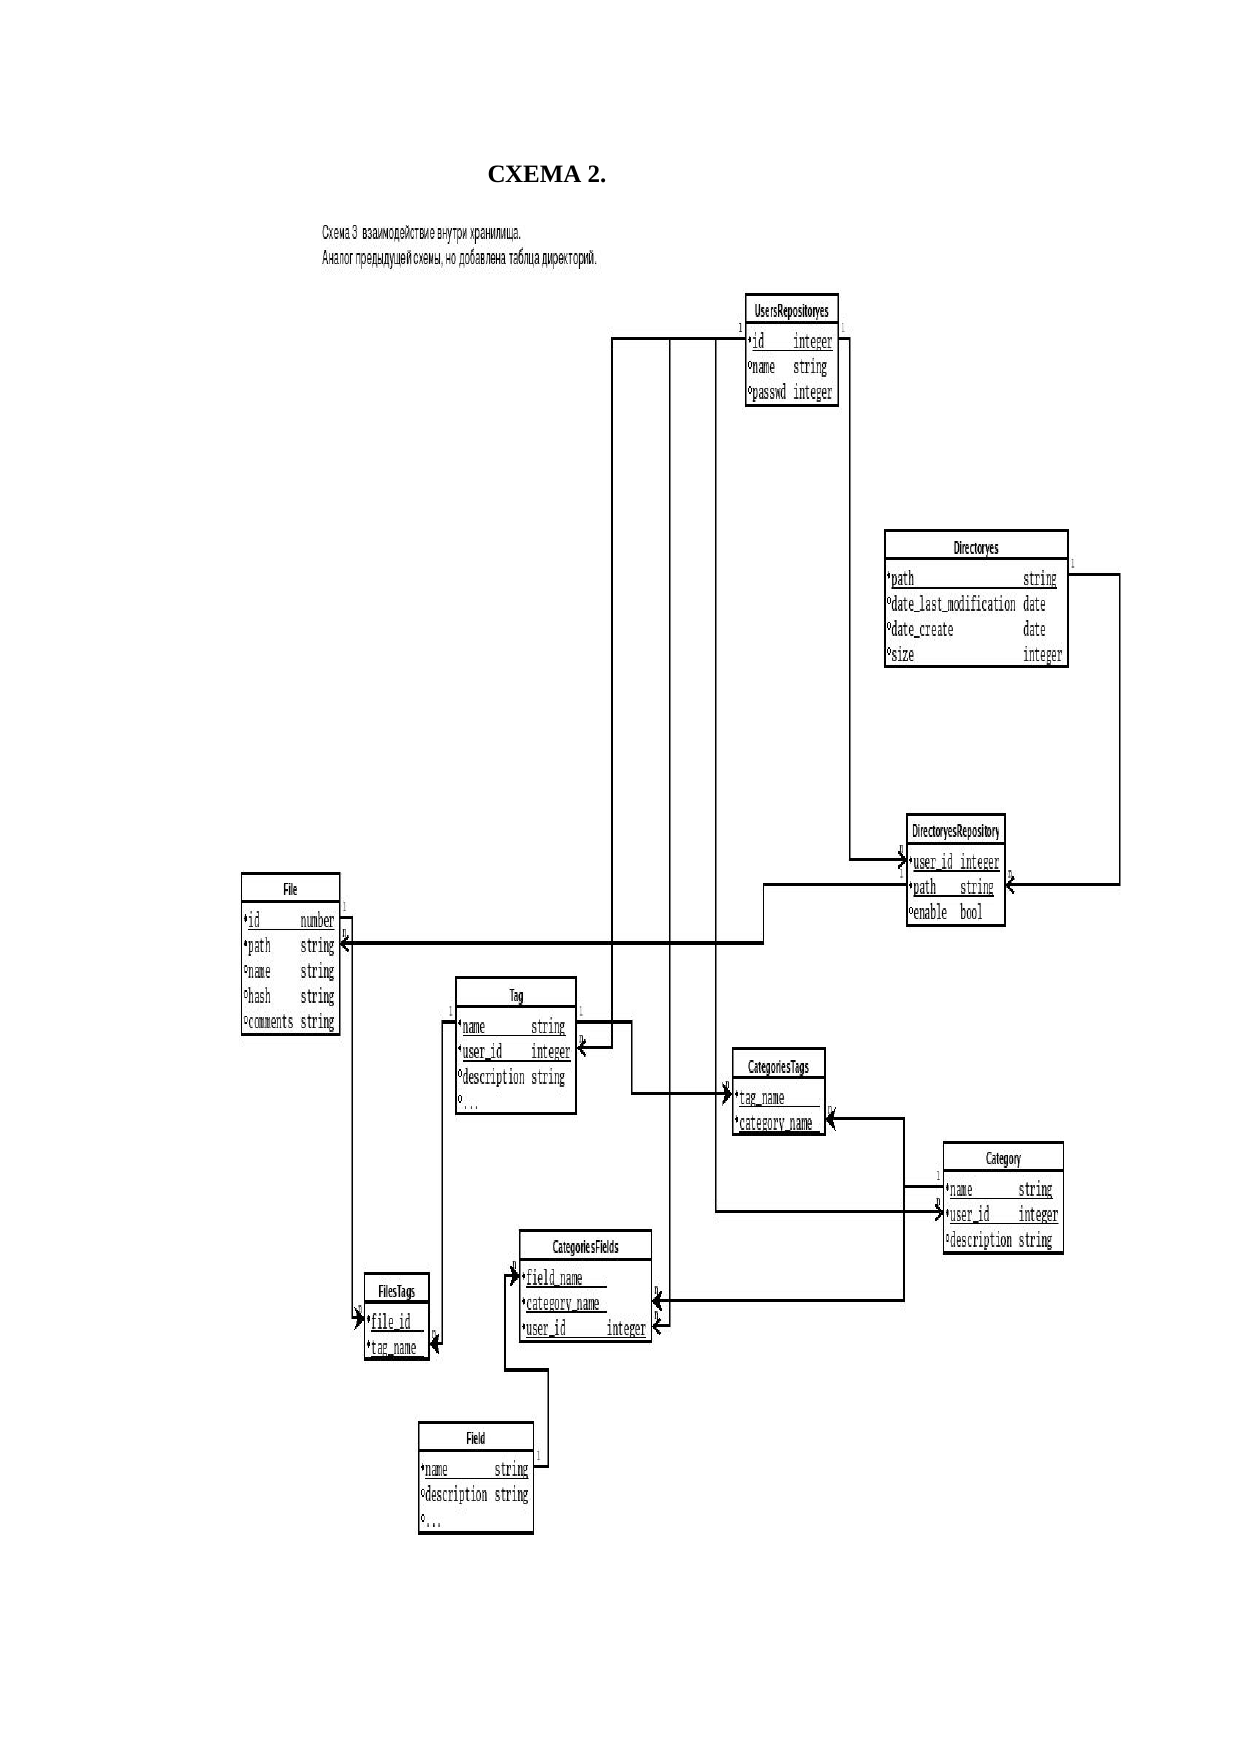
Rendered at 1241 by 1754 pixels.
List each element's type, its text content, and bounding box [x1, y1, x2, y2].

text СХЕМА 2. [118, 159, 1122, 188]
picture [119, 200, 1121, 1535]
